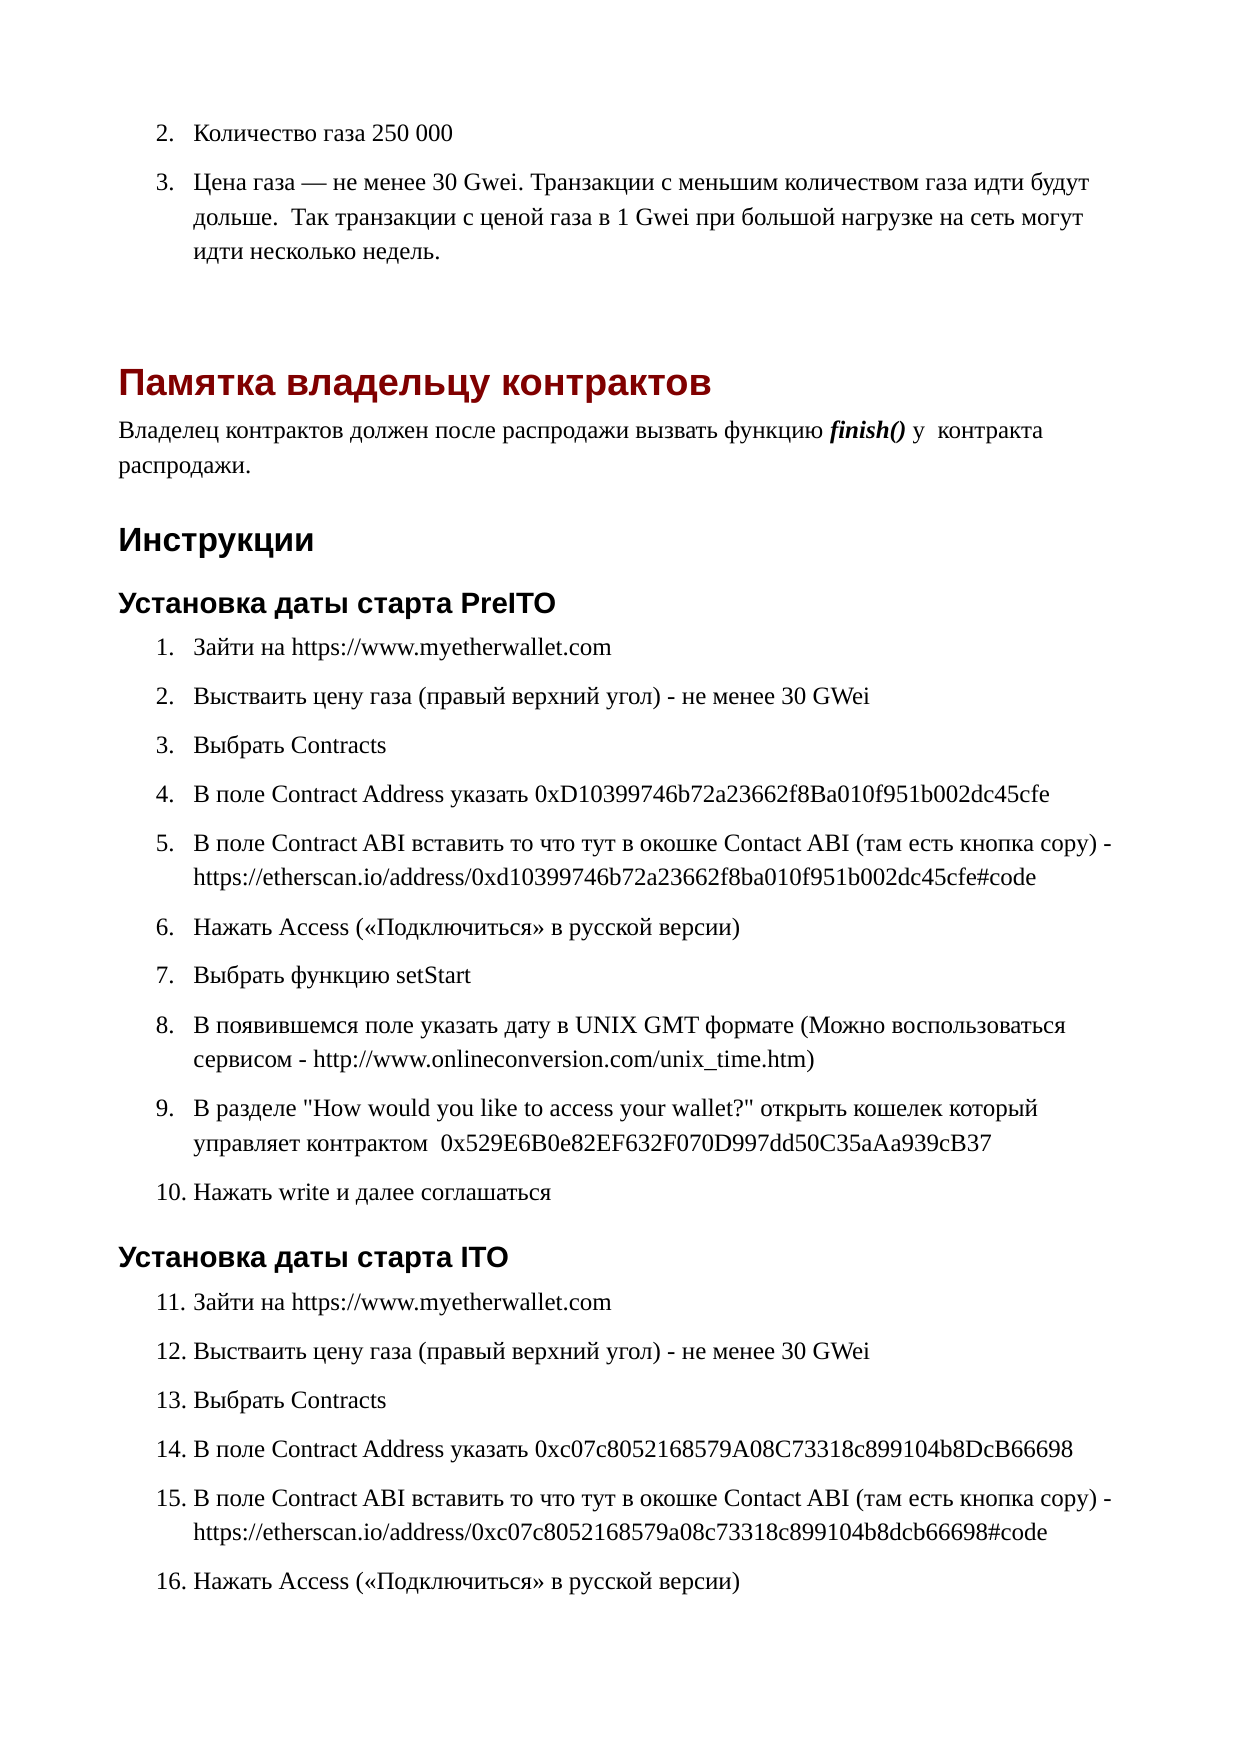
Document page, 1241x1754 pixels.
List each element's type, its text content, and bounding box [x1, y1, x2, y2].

list В поле Contract ABI вставить то что тут в окошке Contact ABI (там есть кнопка copy) - https://etherscan.io/address/0xd10399746b72a23662f8ba010f951b002dc45cfe#code [156, 828, 1122, 891]
list Нажать Access («Подключиться» в русской версии) [156, 1566, 1122, 1595]
text Владелец контрактов должен после распродажи вызвать функцию finish() у контракта распродажи. [118, 415, 1122, 479]
subtitle Инструкции [118, 520, 1122, 558]
list Зайти на https://www.myetherwallet.com [156, 1287, 1122, 1315]
list В разделе "How would you like to access your wallet?" открыть кошелек который управляет контрактом 0x529E6B0e82EF632F070D997dd50C35aAa939cB37 [156, 1093, 1122, 1156]
subtitle Установка даты старта PreITO [118, 586, 1122, 619]
list Нажать Access («Подключиться» в русской версии) [156, 912, 1122, 940]
list Нажать write и далее соглашаться [156, 1177, 1122, 1206]
subtitle Памятка владельцу контрактов [118, 359, 1122, 403]
subtitle Установка даты старта ITO [118, 1240, 1122, 1274]
list Выбрать Contracts [156, 1385, 1122, 1413]
list В появившемся поле указать дату в UNIX GMT формате (Можно воспользоваться сервисом - http://www.onlineconversion.com/unix_time.htm) [156, 1010, 1122, 1073]
list В поле Contract ABI вставить то что тут в окошке Contact ABI (там есть кнопка copy) - https://etherscan.io/address/0xc07c8052168579a08c73318c899104b8dcb66698#code [156, 1483, 1122, 1546]
list Количество газа 250 000 [156, 118, 1122, 147]
list Выстваить цену газа (правый верхний угол) - не менее 30 GWei [156, 1336, 1122, 1364]
list Выстваить цену газа (правый верхний угол) - не менее 30 GWei [156, 681, 1122, 709]
list Цена газа — не менее 30 Gwei. Транзакции с меньшим количеством газа идти будут дольше. Так транзакции с ценой газа в 1 Gwei при большой нагрузке на сеть могут идти несколько недель. [156, 167, 1122, 265]
list В поле Contract Address указать 0xc07c8052168579A08C73318c899104b8DcB66698 [156, 1434, 1122, 1463]
list В поле Contract Address указать 0xD10399746b72a23662f8Ba010f951b002dc45cfe [156, 779, 1122, 808]
list Выбрать функцию setStart [156, 961, 1122, 989]
list Выбрать Contracts [156, 730, 1122, 759]
list Зайти на https://www.myetherwallet.com [156, 632, 1122, 661]
